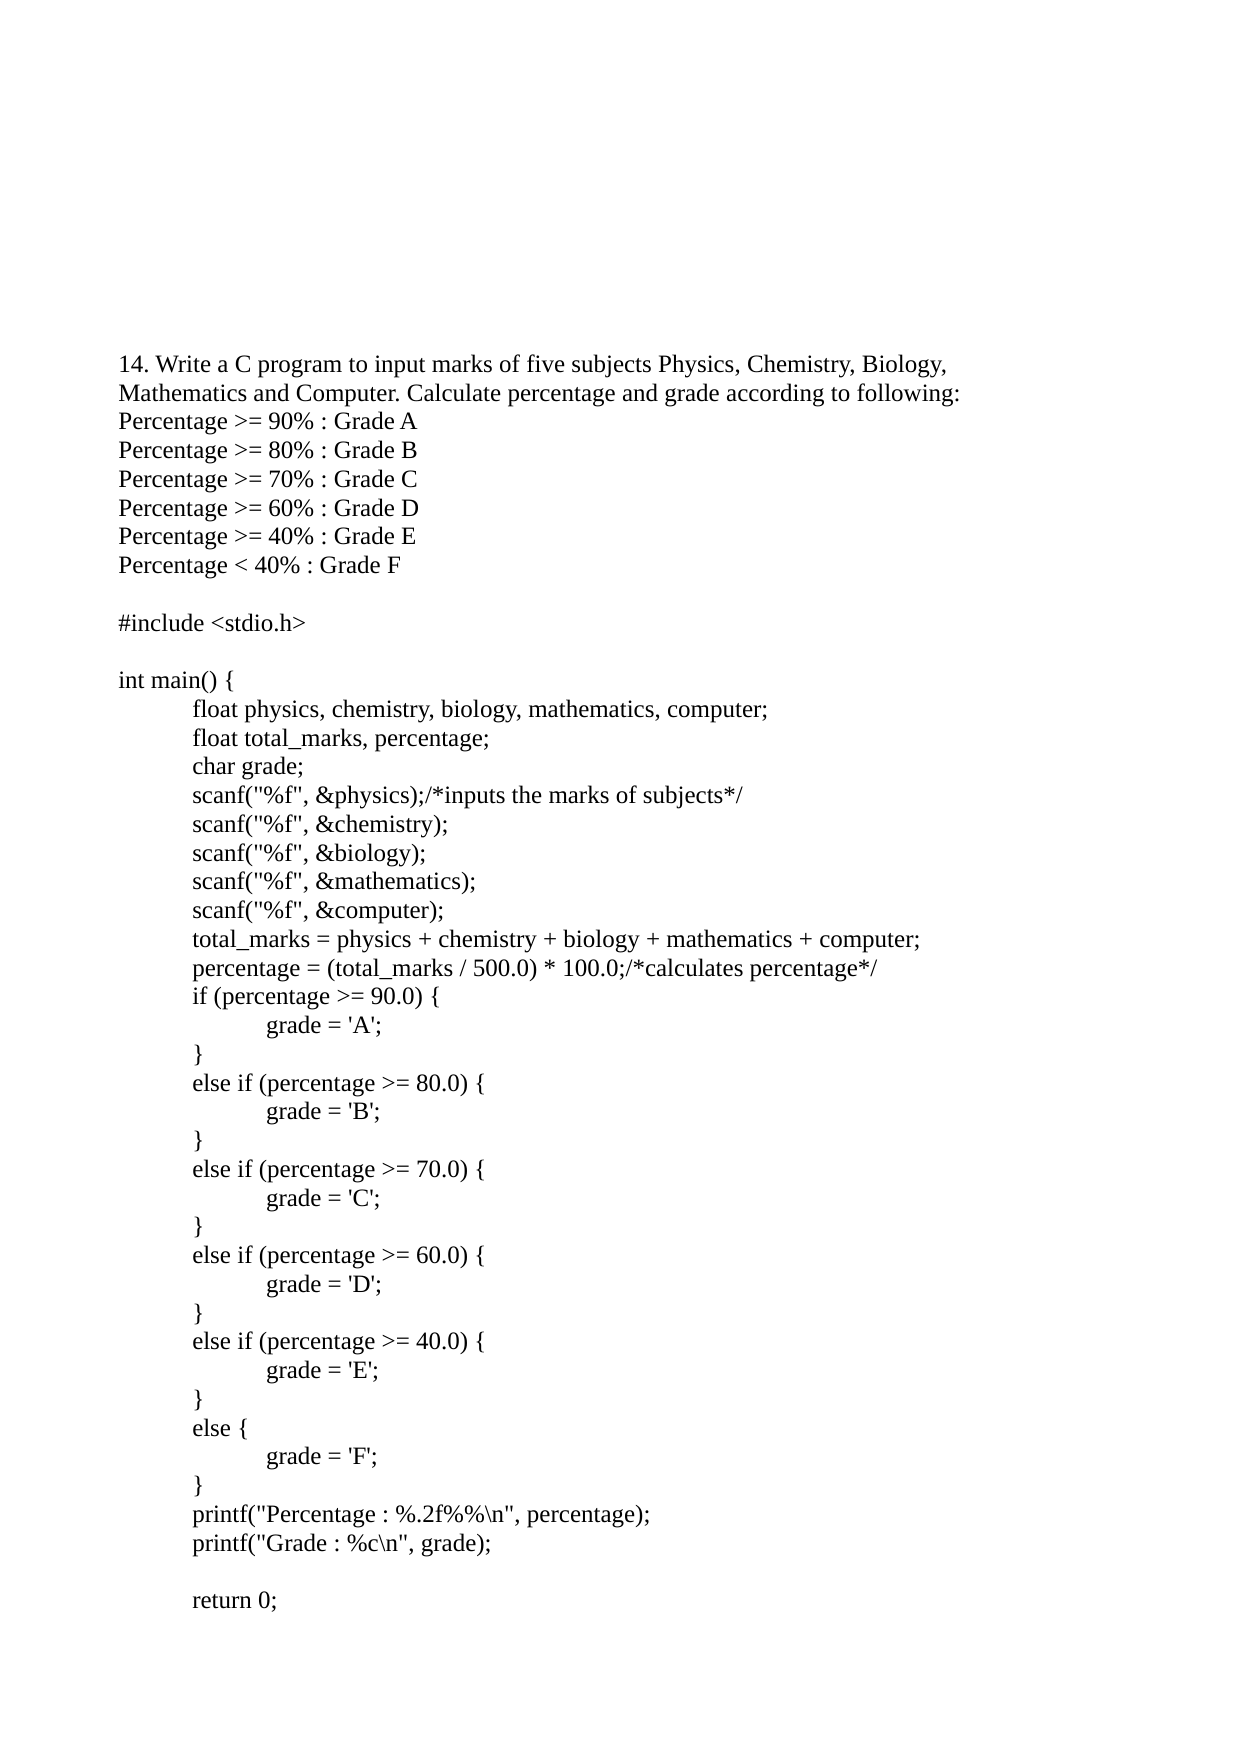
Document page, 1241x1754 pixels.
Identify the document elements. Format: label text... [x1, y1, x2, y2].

text grade = 'C'; [118, 1183, 1122, 1211]
text } [118, 1384, 1122, 1413]
text Percentage < 40% : Grade F #include <stdio.h> [118, 550, 1122, 636]
text return 0; [118, 1585, 1122, 1614]
text grade = 'A'; [118, 1010, 1122, 1039]
text int main() { [118, 665, 1122, 694]
text Percentage >= 70% : Grade C [118, 464, 1122, 493]
text else if (percentage >= 70.0) { [118, 1154, 1122, 1183]
text } [118, 1470, 1122, 1499]
text scanf("%f", &computer); [118, 895, 1122, 924]
text scanf("%f", &biology); [118, 838, 1122, 866]
text } [118, 1298, 1122, 1326]
text grade = 'E'; [118, 1355, 1122, 1384]
text 14. Write a C program to input marks of five subjects Physics, Chemistry, Biology, [118, 349, 1122, 378]
text grade = 'B'; [118, 1096, 1122, 1125]
text else if (percentage >= 80.0) { [118, 1068, 1122, 1096]
text Percentage >= 80% : Grade B [118, 435, 1122, 464]
text percentage = (total_marks / 500.0) * 100.0;/*calculates percentage*/ [118, 953, 1122, 981]
text else if (percentage >= 60.0) { [118, 1240, 1122, 1269]
text printf("Grade : %c\n", grade); [118, 1528, 1122, 1556]
text } [118, 1125, 1122, 1154]
text float physics, chemistry, biology, mathematics, computer; [118, 694, 1122, 723]
text else if (percentage >= 40.0) { [118, 1326, 1122, 1355]
text char grade; [118, 751, 1122, 780]
text if (percentage >= 90.0) { [118, 981, 1122, 1010]
text scanf("%f", &chemistry); [118, 809, 1122, 838]
text total_marks = physics + chemistry + biology + mathematics + computer; [118, 924, 1122, 953]
text Percentage >= 60% : Grade D [118, 493, 1122, 521]
text Percentage >= 40% : Grade E [118, 521, 1122, 550]
text float total_marks, percentage; [118, 723, 1122, 751]
text } [118, 1211, 1122, 1240]
text } [118, 1039, 1122, 1068]
text printf("Percentage : %.2f%%\n", percentage); [118, 1499, 1122, 1528]
text grade = 'D'; [118, 1269, 1122, 1298]
text else { [118, 1413, 1122, 1441]
text grade = 'F'; [118, 1441, 1122, 1470]
text Percentage >= 90% : Grade A [118, 406, 1122, 435]
text scanf("%f", &physics);/*inputs the marks of subjects*/ [118, 780, 1122, 809]
text Mathematics and Computer. Calculate percentage and grade according to following: [118, 378, 1122, 406]
text scanf("%f", &mathematics); [118, 866, 1122, 895]
